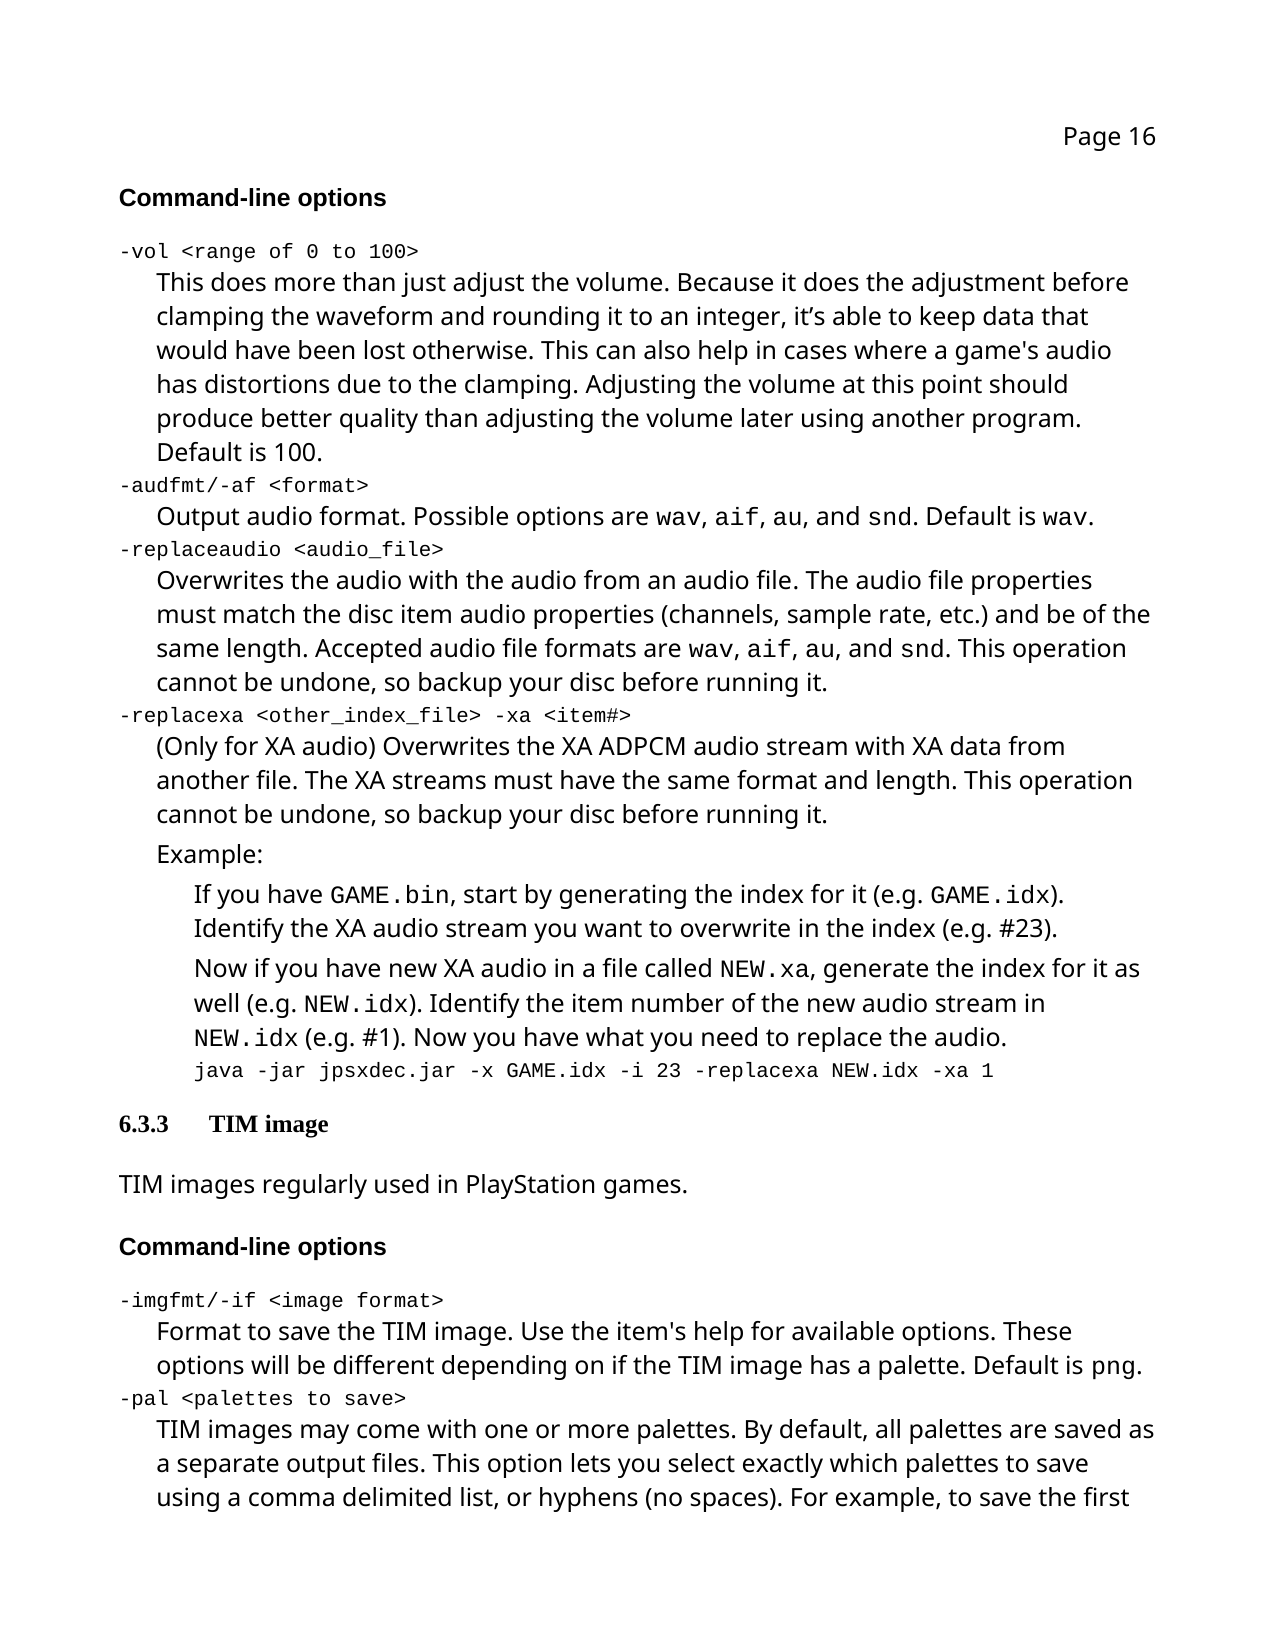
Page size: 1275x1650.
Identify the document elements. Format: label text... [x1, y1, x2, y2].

text -audfmt/-af <format> [118, 475, 1156, 498]
text If you have GAME.bin, start by generating the index for it (e.g. GAME.idx). Identify the XA audio stream you want to overwrite in the index (e.g. #23). [193, 877, 1156, 945]
text TIM images may come with one or more palettes. By default, all palettes are saved as a separate output files. This option lets you select exactly which palettes to save using a comma delimited list, or hyphens (no spaces). For example, to save the first [156, 1412, 1156, 1514]
text -imgfmt/-if <image format> [118, 1290, 1156, 1314]
text -replacexa <other_index_file> -xa <item#> [118, 705, 1156, 728]
text java -jar jpsxdec.jar -x GAME.idx -i 23 -replacexa NEW.idx -xa 1 [193, 1060, 1156, 1084]
text -vol <range of 0 to 100> [118, 241, 1156, 264]
text Format to save the TIM image. Use the item's help for available options. These options will be different depending on if the TIM image has a palette. Default is png. [156, 1314, 1156, 1382]
text -replaceaudio <audio_file> [118, 539, 1156, 562]
text -pal <palettes to save> [118, 1388, 1156, 1412]
text Now if you have new XA audio in a file called NEW.xa, generate the index for it as well (e.g. NEW.idx). Identify the item number of the new audio stream in NEW.idx (e.g. #1). Now you have what you need to replace the audio. [193, 951, 1156, 1054]
text Example: [156, 837, 1156, 871]
text Output audio format. Possible options are wav, aif, au, and snd. Default is wav. [156, 498, 1156, 533]
text This does more than just adjust the volume. Because it does the adjustment before clamping the waveform and rounding it to an integer, it’s able to keep data that would have been lost otherwise. This can also help in cases where a game's audio has distortions due to the clamping. Adjusting the volume at this point should produce better quality than adjusting the volume later using another program. Default is 100. [156, 264, 1156, 469]
text Overwrites the audio with the audio from an audio file. The audio file properties must match the disc item audio properties (channels, sample rate, etc.) and be of the same length. Accepted audio file formats are wav, aif, au, and snd. This operation cannot be undone, so backup your disc before running it. [156, 562, 1156, 699]
subtitle Command-line options [118, 183, 1156, 211]
subtitle Command-line options [118, 1232, 1156, 1261]
text TIM images regularly used in PlayStation games. [118, 1167, 1156, 1201]
subtitle TIM image [118, 1109, 1156, 1137]
text (Only for XA audio) Overwrites the XA ADPCM audio stream with XA data from another file. The XA streams must have the same format and length. This operation cannot be undone, so backup your disc before running it. [156, 728, 1156, 831]
